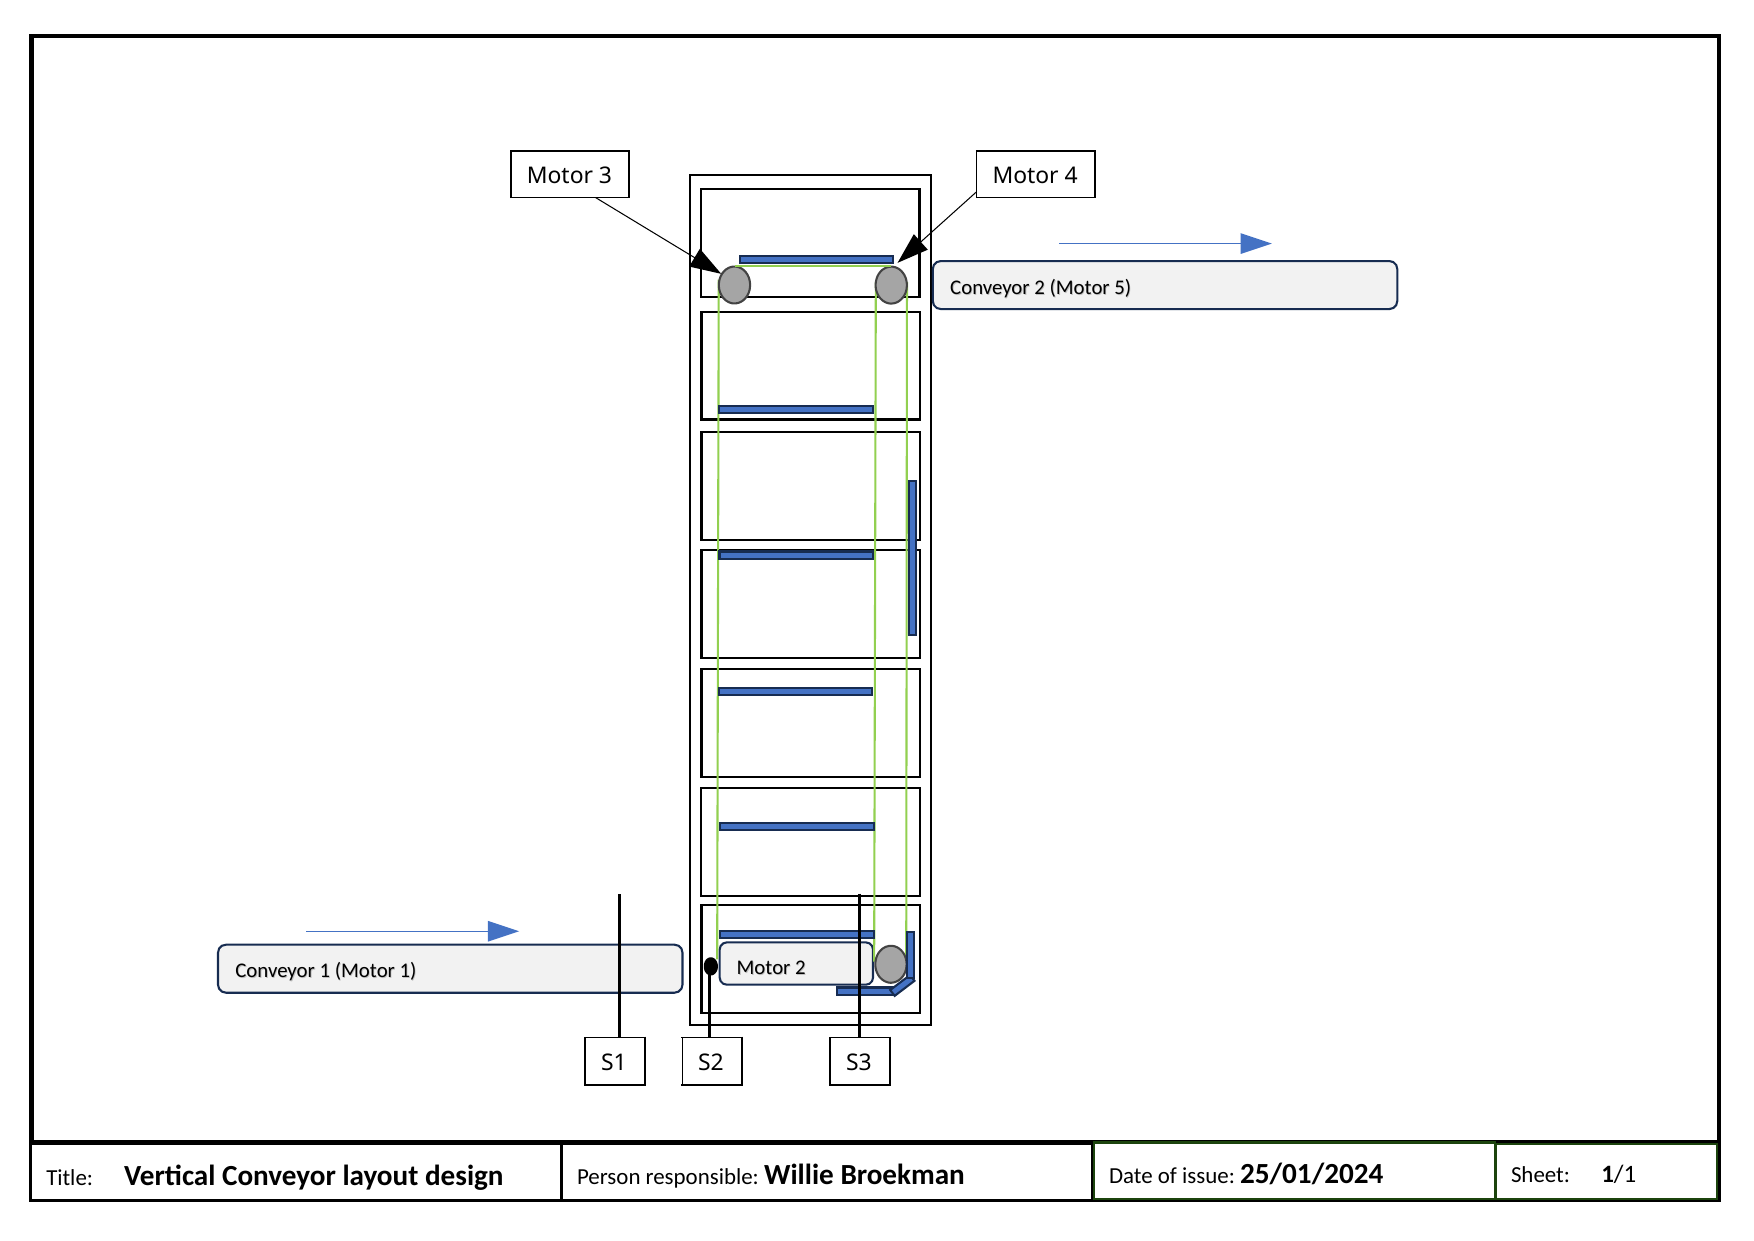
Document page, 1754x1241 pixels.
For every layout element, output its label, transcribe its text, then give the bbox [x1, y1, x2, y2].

text Motor 4 [992, 159, 1079, 189]
text S3 [846, 1046, 874, 1077]
text Motor 3 [527, 159, 613, 189]
text S2 [698, 1046, 726, 1077]
text S1 [601, 1046, 629, 1077]
